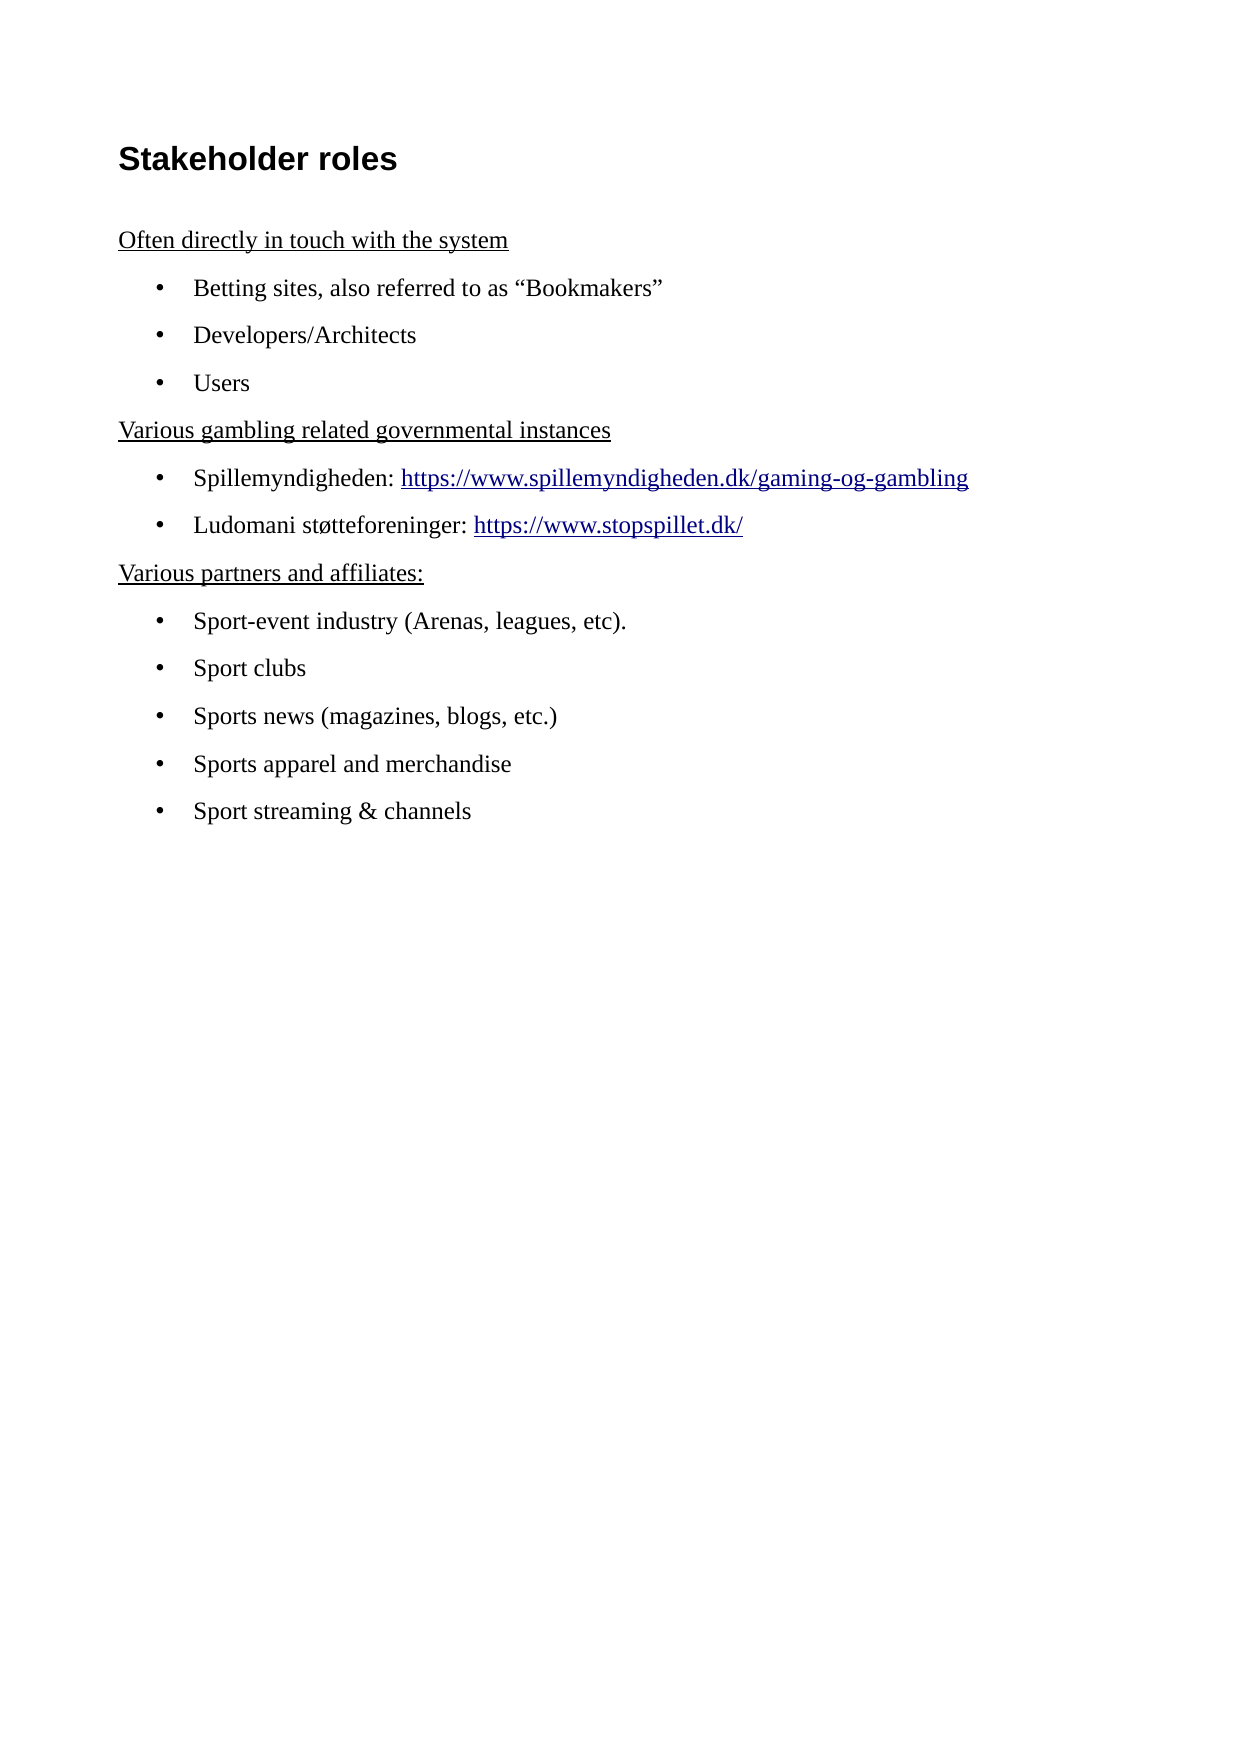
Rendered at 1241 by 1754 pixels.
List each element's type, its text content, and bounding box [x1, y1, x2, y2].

list Ludomani støtteforeninger: https://www.stopspillet.dk/ [156, 511, 1122, 539]
list Developers/Architects [156, 320, 1122, 349]
text Often directly in touch with the system [118, 225, 1122, 254]
text Various partners and affiliates: [118, 558, 1122, 587]
list Sport streaming & channels [156, 796, 1122, 825]
list Sport clubs [156, 653, 1122, 682]
list Sports news (magazines, blogs, etc.) [156, 701, 1122, 730]
list Sports apparel and merchandise [156, 749, 1122, 777]
list Betting sites, also referred to as “Bookmakers” [156, 273, 1122, 301]
text Various gambling related governmental instances [118, 415, 1122, 444]
list Users [156, 368, 1122, 397]
list Spillemyndigheden: https://www.spillemyndigheden.dk/gaming-og-gambling [156, 463, 1122, 492]
subtitle Stakeholder roles [118, 139, 1122, 177]
list Sport-event industry (Arenas, leagues, etc). [156, 606, 1122, 634]
